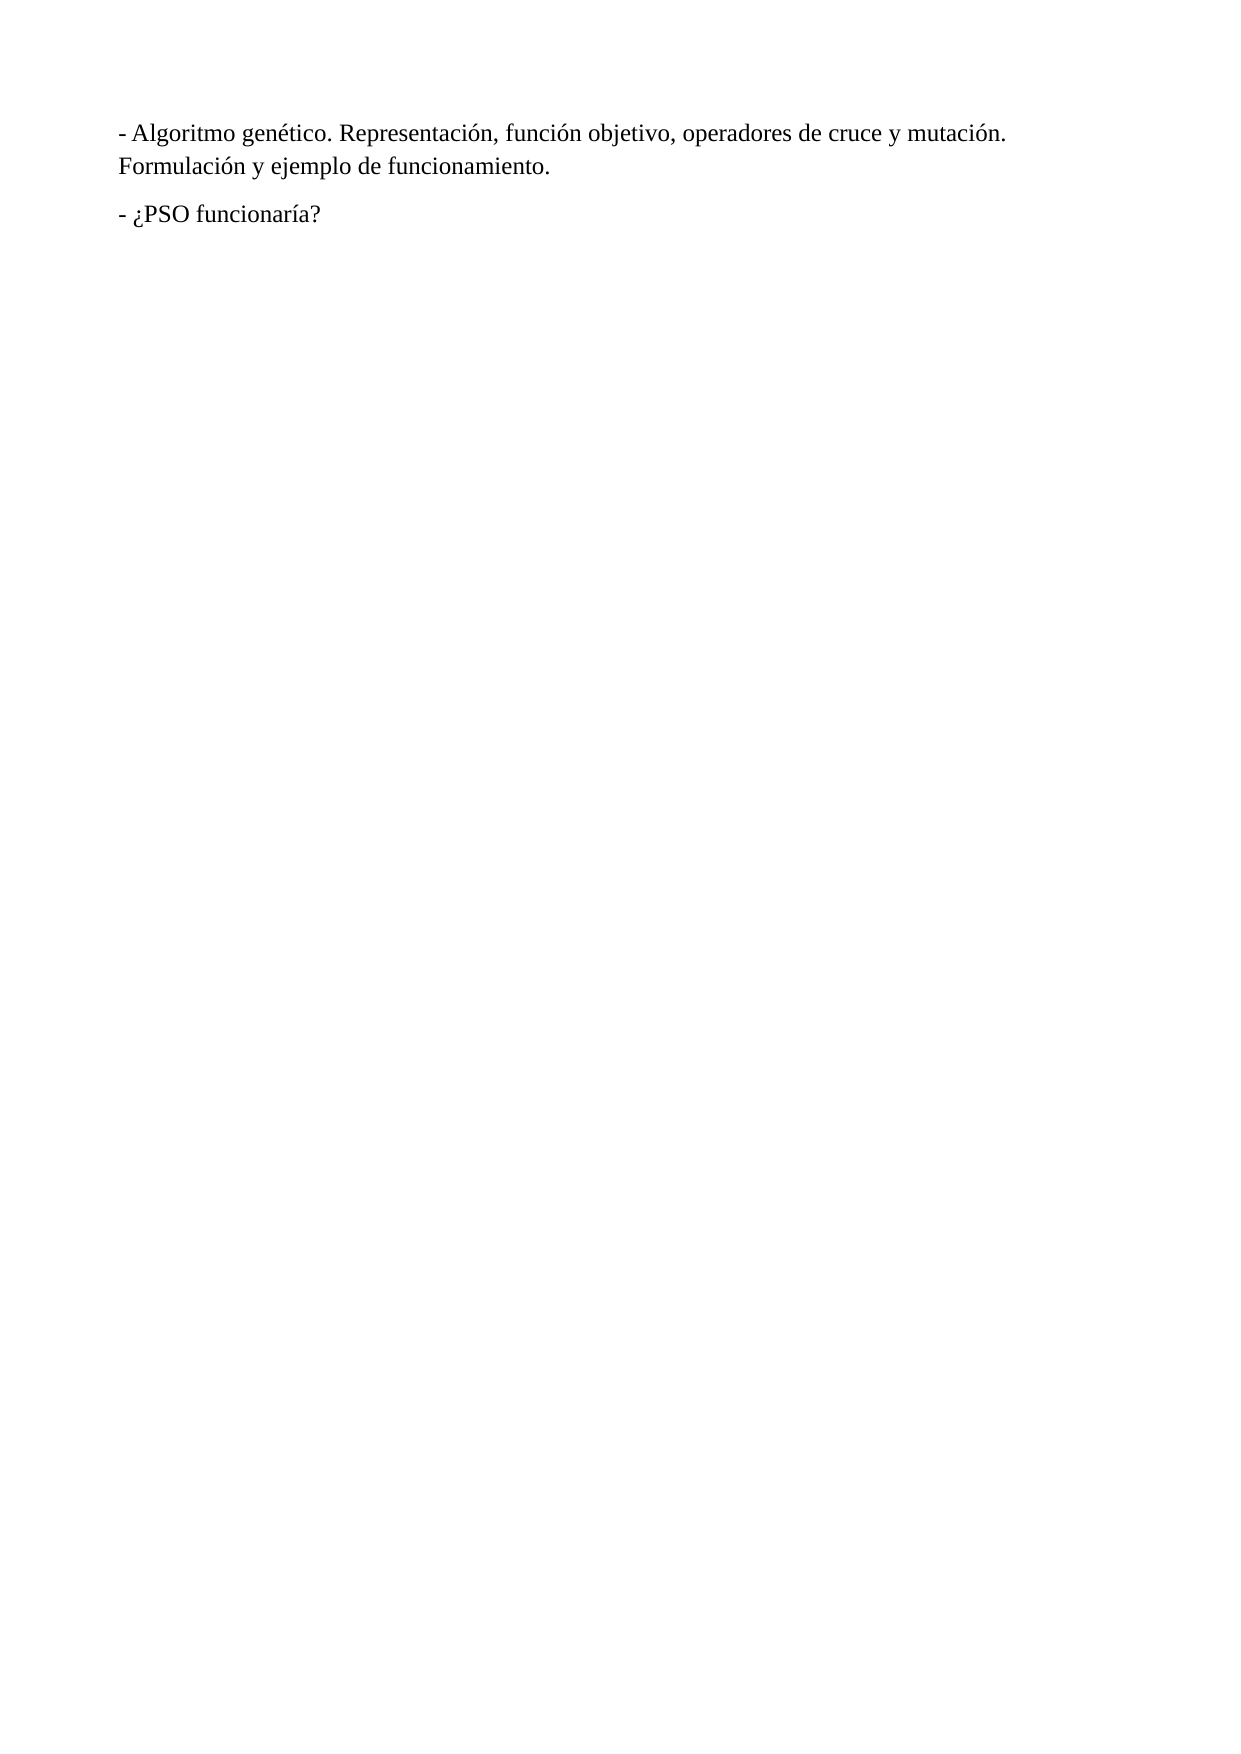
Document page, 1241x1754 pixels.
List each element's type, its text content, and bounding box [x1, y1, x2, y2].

text - ¿PSO funcionaría? [118, 199, 1122, 227]
text - Algoritmo genético. Representación, función objetivo, operadores de cruce y mutación. Formulación y ejemplo de funcionamiento. [118, 118, 1122, 180]
